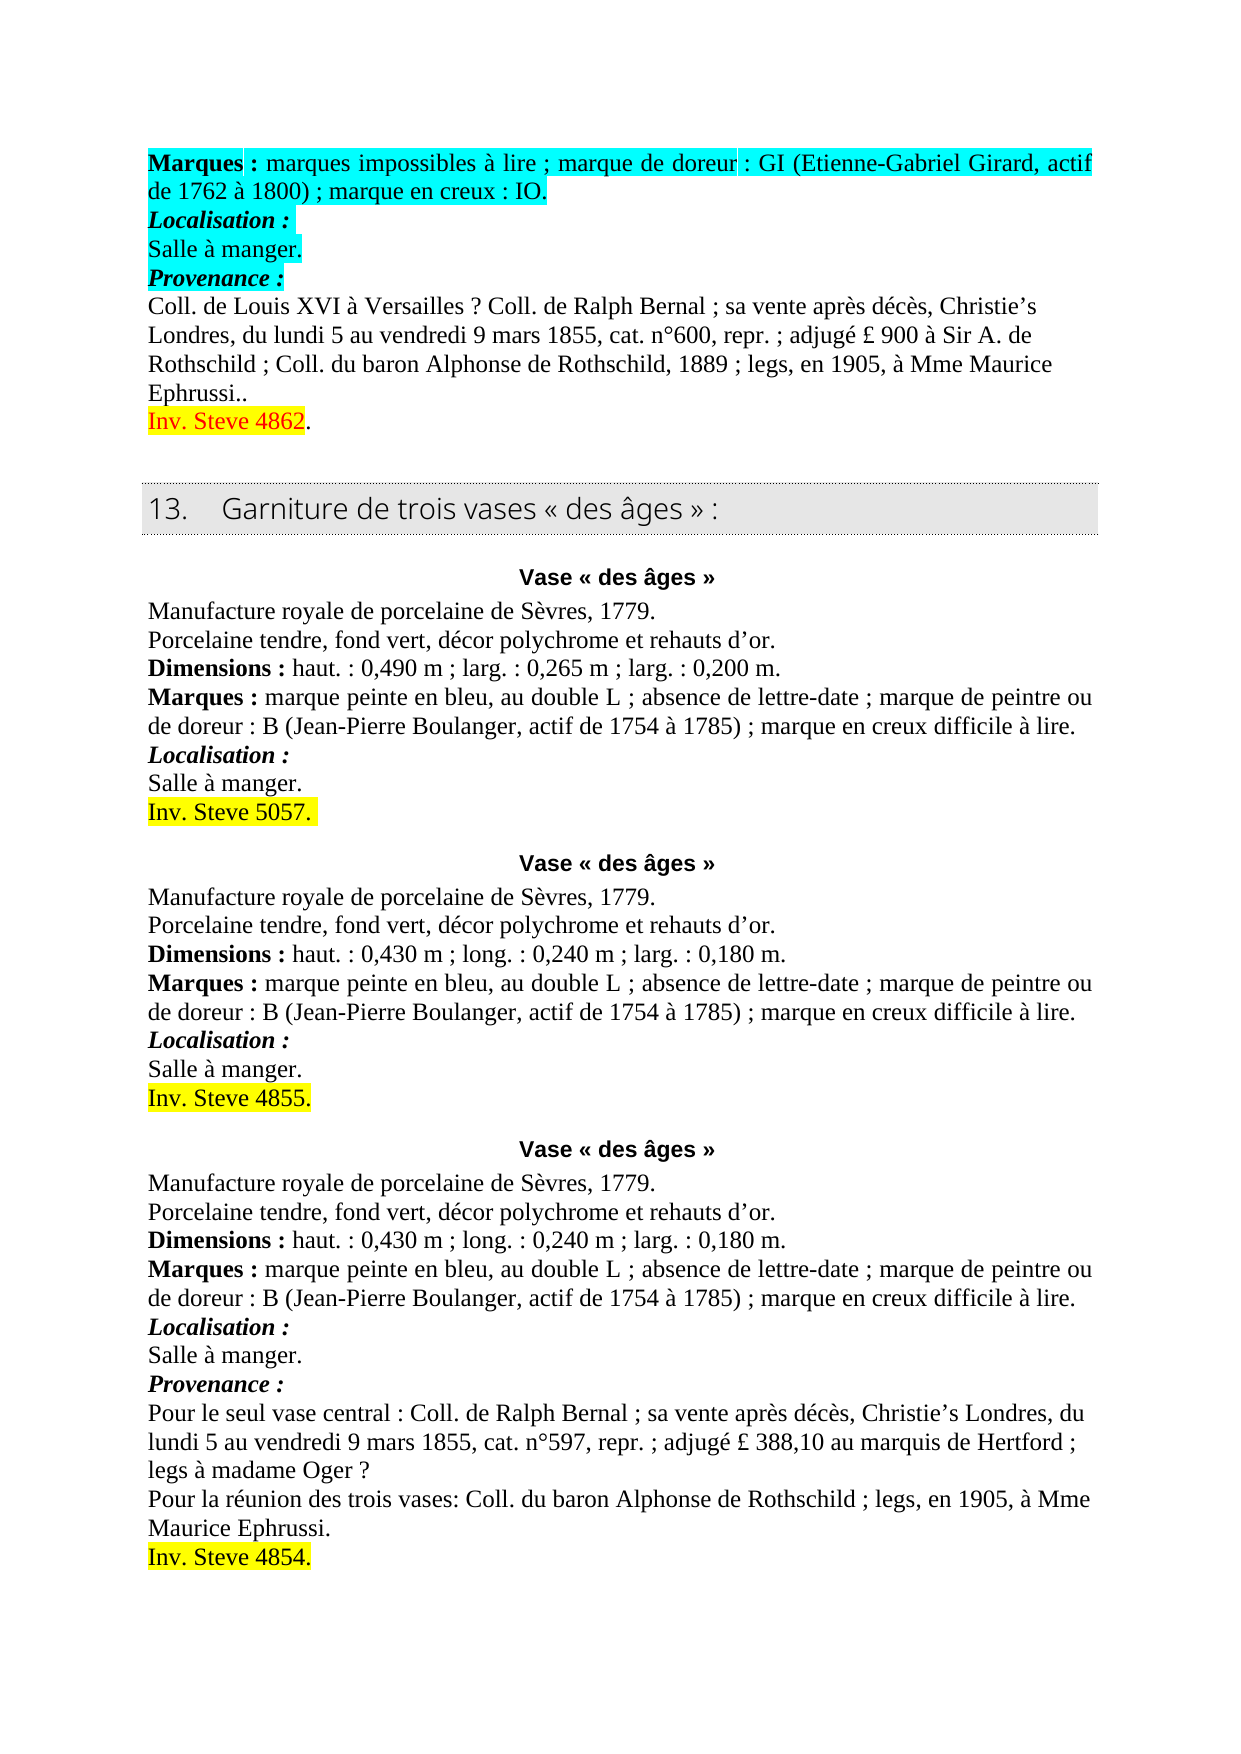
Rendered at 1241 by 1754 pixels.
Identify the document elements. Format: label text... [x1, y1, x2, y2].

text Localisation : [148, 1312, 1093, 1340]
text Dimensions : haut. : 0,430 m ; long. : 0,240 m ; larg. : 0,180 m. [148, 939, 1093, 968]
text Inv. Steve 4854. [148, 1542, 1093, 1570]
text Localisation : [148, 740, 1093, 768]
text Localisation : [148, 205, 1093, 234]
text Inv. Steve 4855. [148, 1083, 1093, 1112]
subtitle Garniture de trois vases « des âges » : [142, 482, 1098, 534]
text Manufacture royale de porcelaine de Sèvres, 1779. [148, 1168, 1093, 1197]
text Porcelaine tendre, fond vert, décor polychrome et rehauts d’or. [148, 625, 1093, 653]
text Inv. Steve 5057. [148, 797, 1093, 826]
text Salle à manger. [148, 234, 1093, 263]
text Marques : marque peinte en bleu, au double L ; absence de lettre-date ; marque de peintre ou de doreur : B (Jean-Pierre Boulanger, actif de 1754 à 1785) ; marque en creux difficile à lire. [148, 682, 1093, 740]
text Porcelaine tendre, fond vert, décor polychrome et rehauts d’or. [148, 911, 1093, 939]
text Coll. de Louis XVI à Versailles ? Coll. de Ralph Bernal ; sa vente après décès, Christie’s Londres, du lundi 5 au vendredi 9 mars 1855, cat. n°600, repr. ; adjugé £ 900 à Sir A. de Rothschild ; Coll. du baron Alphonse de Rothschild, 1889 ; legs, en 1905, à Mme Maurice Ephrussi.. [148, 291, 1093, 406]
text Dimensions : haut. : 0,430 m ; long. : 0,240 m ; larg. : 0,180 m. [148, 1225, 1093, 1254]
text Inv. Steve 4862. [148, 406, 1093, 435]
text Salle à manger. [148, 1054, 1093, 1083]
text Salle à manger. [148, 1340, 1093, 1369]
subtitle Vase « des âges » [148, 1136, 1093, 1162]
text Provenance : [148, 263, 1093, 291]
text Pour le seul vase central : Coll. de Ralph Bernal ; sa vente après décès, Christie’s Londres, du lundi 5 au vendredi 9 mars 1855, cat. n°597, repr. ; adjugé £ 388,10 au marquis de Hertford ; legs à madame Oger ? [148, 1398, 1093, 1484]
text Localisation : [148, 1026, 1093, 1054]
text Salle à manger. [148, 768, 1093, 797]
text Marques : marque peinte en bleu, au double L ; absence de lettre-date ; marque de peintre ou de doreur : B (Jean-Pierre Boulanger, actif de 1754 à 1785) ; marque en creux difficile à lire. [148, 1254, 1093, 1312]
subtitle Vase « des âges » [148, 564, 1093, 590]
text Dimensions : haut. : 0,490 m ; larg. : 0,265 m ; larg. : 0,200 m. [148, 653, 1093, 682]
text Marques : marques impossibles à lire ; marque de doreur : GI (Etienne-Gabriel Girard, actif de 1762 à 1800) ; marque en creux : IO. [148, 148, 1093, 205]
text Porcelaine tendre, fond vert, décor polychrome et rehauts d’or. [148, 1197, 1093, 1225]
text Manufacture royale de porcelaine de Sèvres, 1779. [148, 596, 1093, 625]
text Marques : marque peinte en bleu, au double L ; absence de lettre-date ; marque de peintre ou de doreur : B (Jean-Pierre Boulanger, actif de 1754 à 1785) ; marque en creux difficile à lire. [148, 968, 1093, 1026]
text Manufacture royale de porcelaine de Sèvres, 1779. [148, 882, 1093, 911]
subtitle Vase « des âges » [148, 849, 1093, 876]
text Pour la réunion des trois vases: Coll. du baron Alphonse de Rothschild ; legs, en 1905, à Mme Maurice Ephrussi. [148, 1484, 1093, 1542]
text Provenance : [148, 1369, 1093, 1398]
